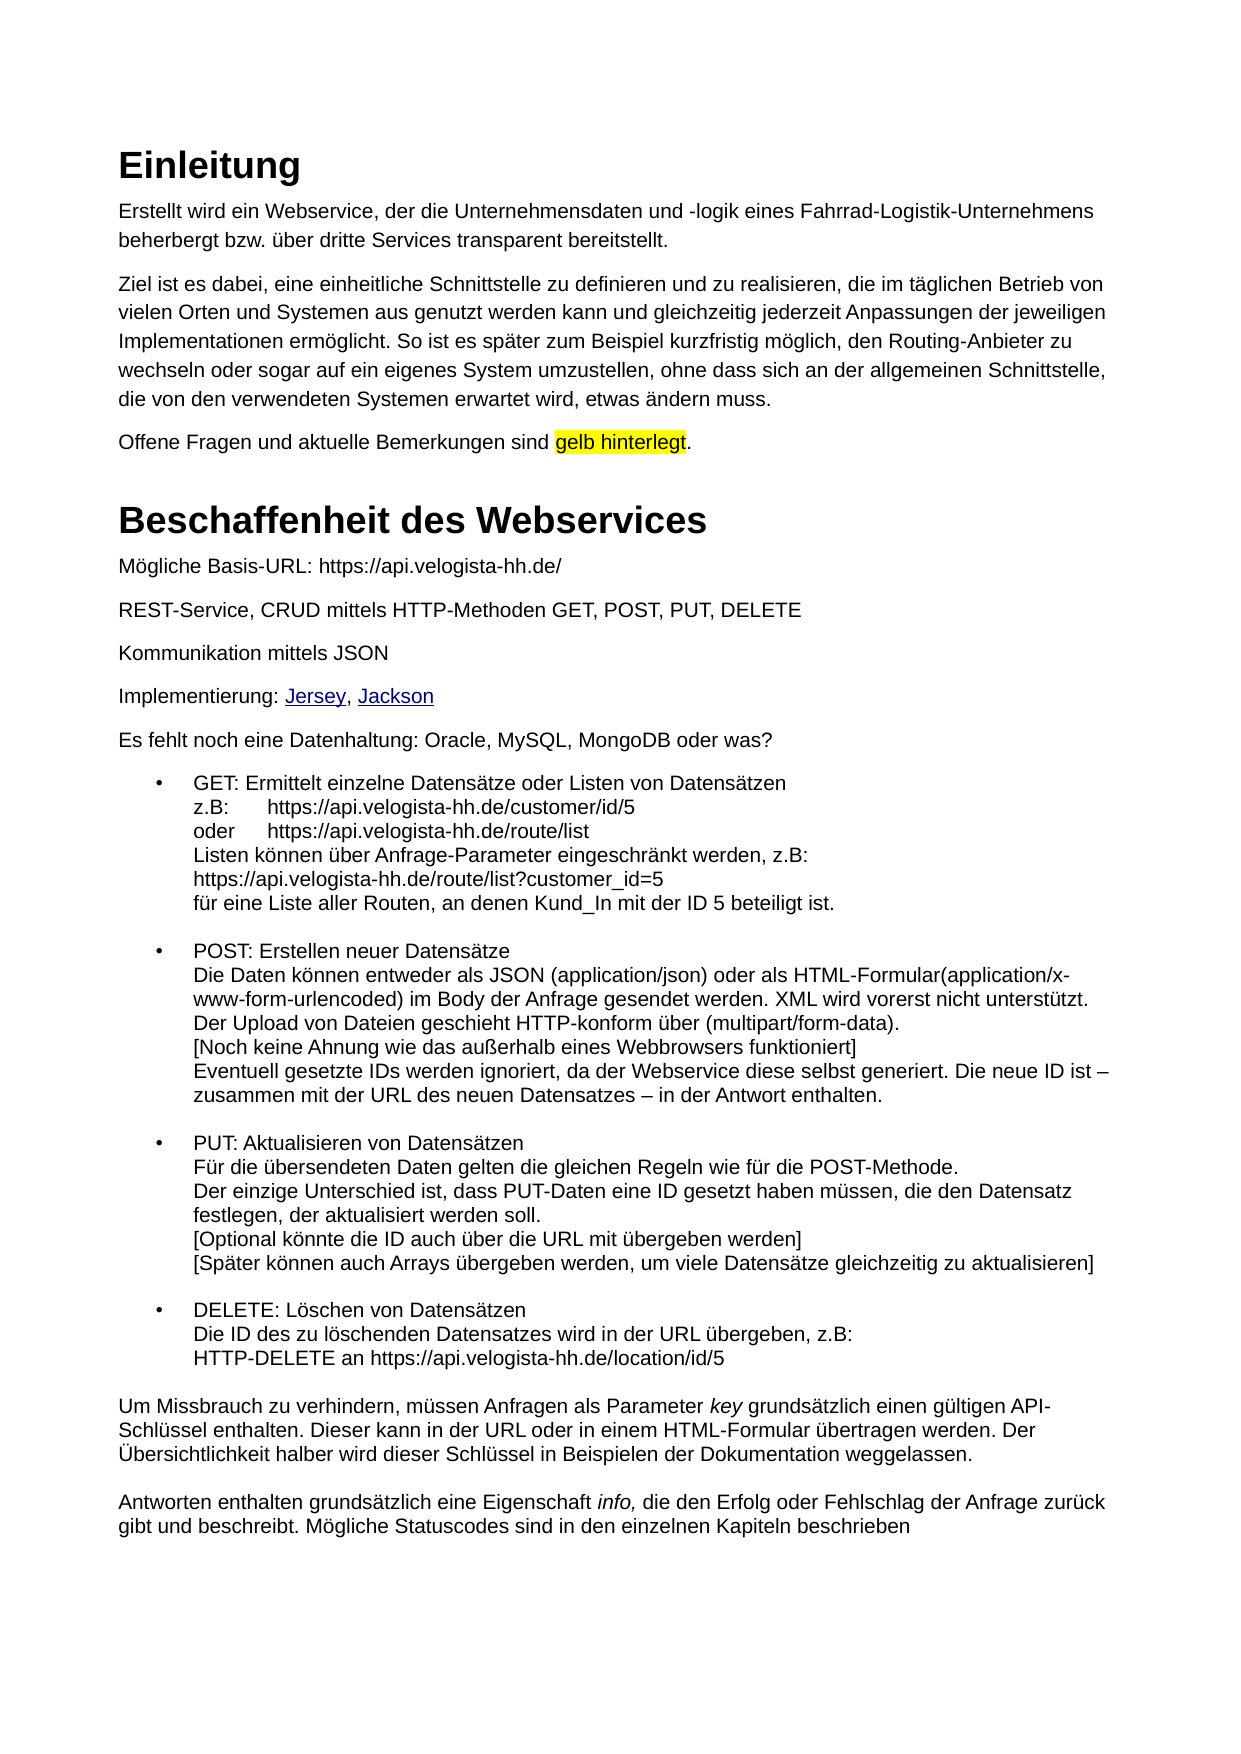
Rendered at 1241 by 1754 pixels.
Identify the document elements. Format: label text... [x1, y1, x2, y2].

list [Noch keine Ahnung wie das außerhalb eines Webbrowsers funktioniert] [156, 1034, 1122, 1058]
list PUT: Aktualisieren von Datensätzen [156, 1130, 1122, 1154]
text Implementierung: Jersey, Jackson [118, 684, 1122, 708]
text Kommunikation mittels JSON [118, 641, 1122, 665]
list Eventuell gesetzte IDs werden ignoriert, da der Webservice diese selbst generiert. Die neue ID ist – zusammen mit der URL des neuen Datensatzes – in der Antwort enthalten. [156, 1058, 1122, 1106]
text Offene Fragen und aktuelle Bemerkungen sind gelb hinterlegt. [118, 430, 1122, 454]
text Erstellt wird ein Webservice, der die Unternehmensdaten und -logik eines Fahrrad-Logistik-Unternehmens beherbergt bzw. über dritte Services transparent bereitstellt. [118, 199, 1122, 252]
list oder https://api.velogista-hh.de/route/list [156, 819, 1122, 843]
list [Später können auch Arrays übergeben werden, um viele Datensätze gleichzeitig zu aktualisieren] [156, 1250, 1122, 1274]
list [Optional könnte die ID auch über die URL mit übergeben werden] [156, 1226, 1122, 1250]
list POST: Erstellen neuer Datensätze [156, 939, 1122, 963]
list Der einzige Unterschied ist, dass PUT-Daten eine ID gesetzt haben müssen, die den Datensatz festlegen, der aktualisiert werden soll. [156, 1178, 1122, 1226]
list https://api.velogista-hh.de/route/list?customer_id=5 [156, 867, 1122, 891]
text Um Missbrauch zu verhindern, müssen Anfragen als Parameter key grundsätzlich einen gültigen API-Schlüssel enthalten. Dieser kann in der URL oder in einem HTML-Formular übertragen werden. Der Übersichtlichkeit halber wird dieser Schlüssel in Beispielen der Dokumentation weggelassen. [118, 1394, 1122, 1466]
text Antworten enthalten grundsätzlich eine Eigenschaft info, die den Erfolg oder Fehlschlag der Anfrage zurück gibt und beschreibt. Mögliche Statuscodes sind in den einzelnen Kapiteln beschrieben [118, 1490, 1122, 1538]
list Die Daten können entweder als JSON (application/json) oder als HTML-Formular(application/x-www-form-urlencoded) im Body der Anfrage gesendet werden. XML wird vorerst nicht unterstützt. [156, 963, 1122, 1011]
list z.B: https://api.velogista-hh.de/customer/id/5 [156, 795, 1122, 819]
text Es fehlt noch eine Datenhaltung: Oracle, MySQL, MongoDB oder was? [118, 727, 1122, 751]
list Die ID des zu löschenden Datensatzes wird in der URL übergeben, z.B: [156, 1322, 1122, 1346]
list DELETE: Löschen von Datensätzen [156, 1298, 1122, 1322]
list GET: Ermittelt einzelne Datensätze oder Listen von Datensätzen [156, 771, 1122, 795]
list Der Upload von Dateien geschieht HTTP-konform über (multipart/form-data). [156, 1011, 1122, 1034]
text REST-Service, CRUD mittels HTTP-Methoden GET, POST, PUT, DELETE [118, 597, 1122, 621]
list Für die übersendeten Daten gelten die gleichen Regeln wie für die POST-Methode. [156, 1154, 1122, 1178]
subtitle Einleitung [118, 143, 1122, 187]
list Listen können über Anfrage-Parameter eingeschränkt werden, z.B: [156, 843, 1122, 867]
text Mögliche Basis-URL: https://api.velogista-hh.de/ [118, 554, 1122, 578]
list für eine Liste aller Routen, an denen Kund_In mit der ID 5 beteiligt ist. [156, 891, 1122, 915]
subtitle Beschaffenheit des Webservices [118, 498, 1122, 542]
text Ziel ist es dabei, eine einheitliche Schnittstelle zu definieren und zu realisieren, die im täglichen Betrieb von vielen Orten und Systemen aus genutzt werden kann und gleichzeitig jederzeit Anpassungen der jeweiligen Implementationen ermöglicht. So ist es später zum Beispiel kurzfristig möglich, den Routing-Anbieter zu wechseln oder sogar auf ein eigenes System umzustellen, ohne dass sich an der allgemeinen Schnittstelle, die von den verwendeten Systemen erwartet wird, etwas ändern muss. [118, 271, 1122, 410]
list HTTP-DELETE an https://api.velogista-hh.de/location/id/5 [156, 1346, 1122, 1370]
